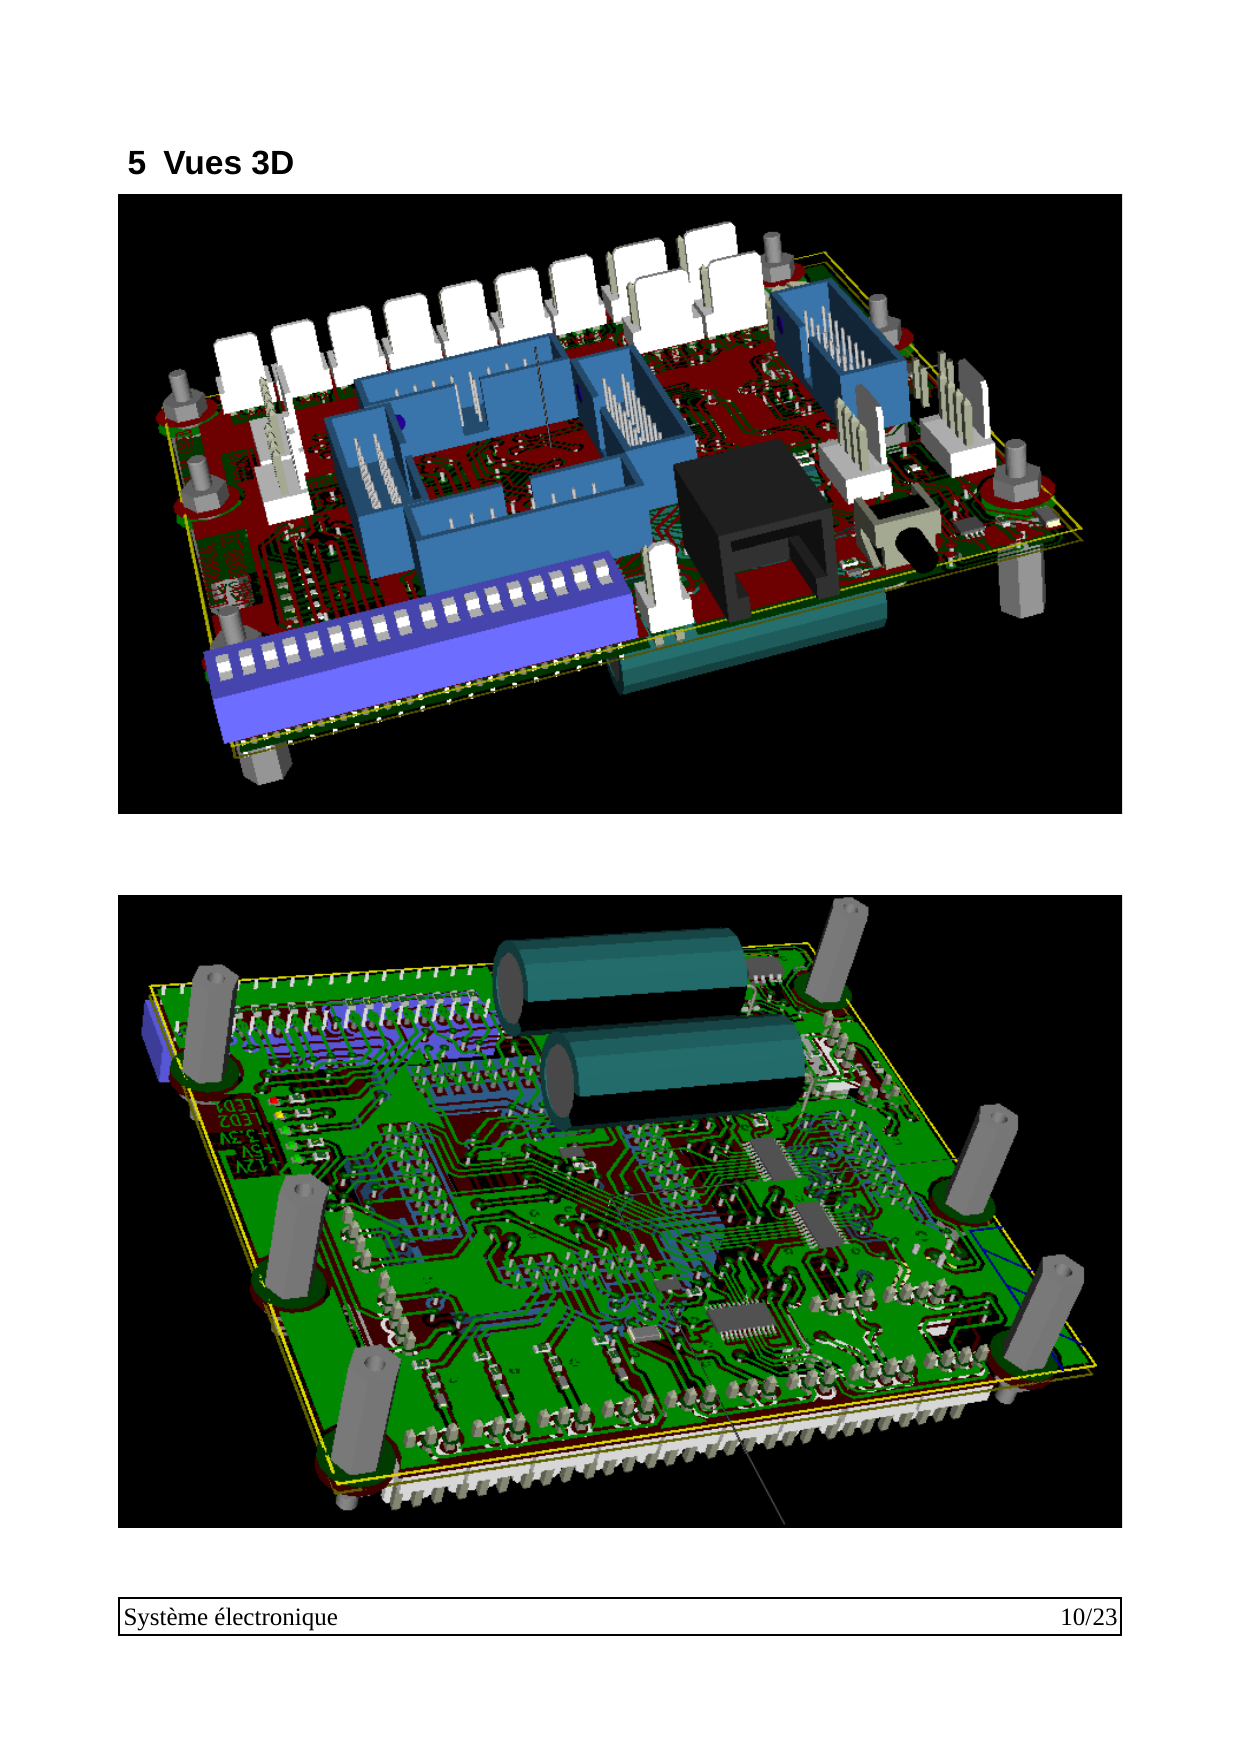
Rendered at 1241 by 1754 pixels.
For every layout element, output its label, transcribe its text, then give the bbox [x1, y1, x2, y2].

picture [118, 895, 1123, 1528]
subtitle Vues 3D [118, 143, 1122, 182]
picture [118, 194, 1123, 814]
